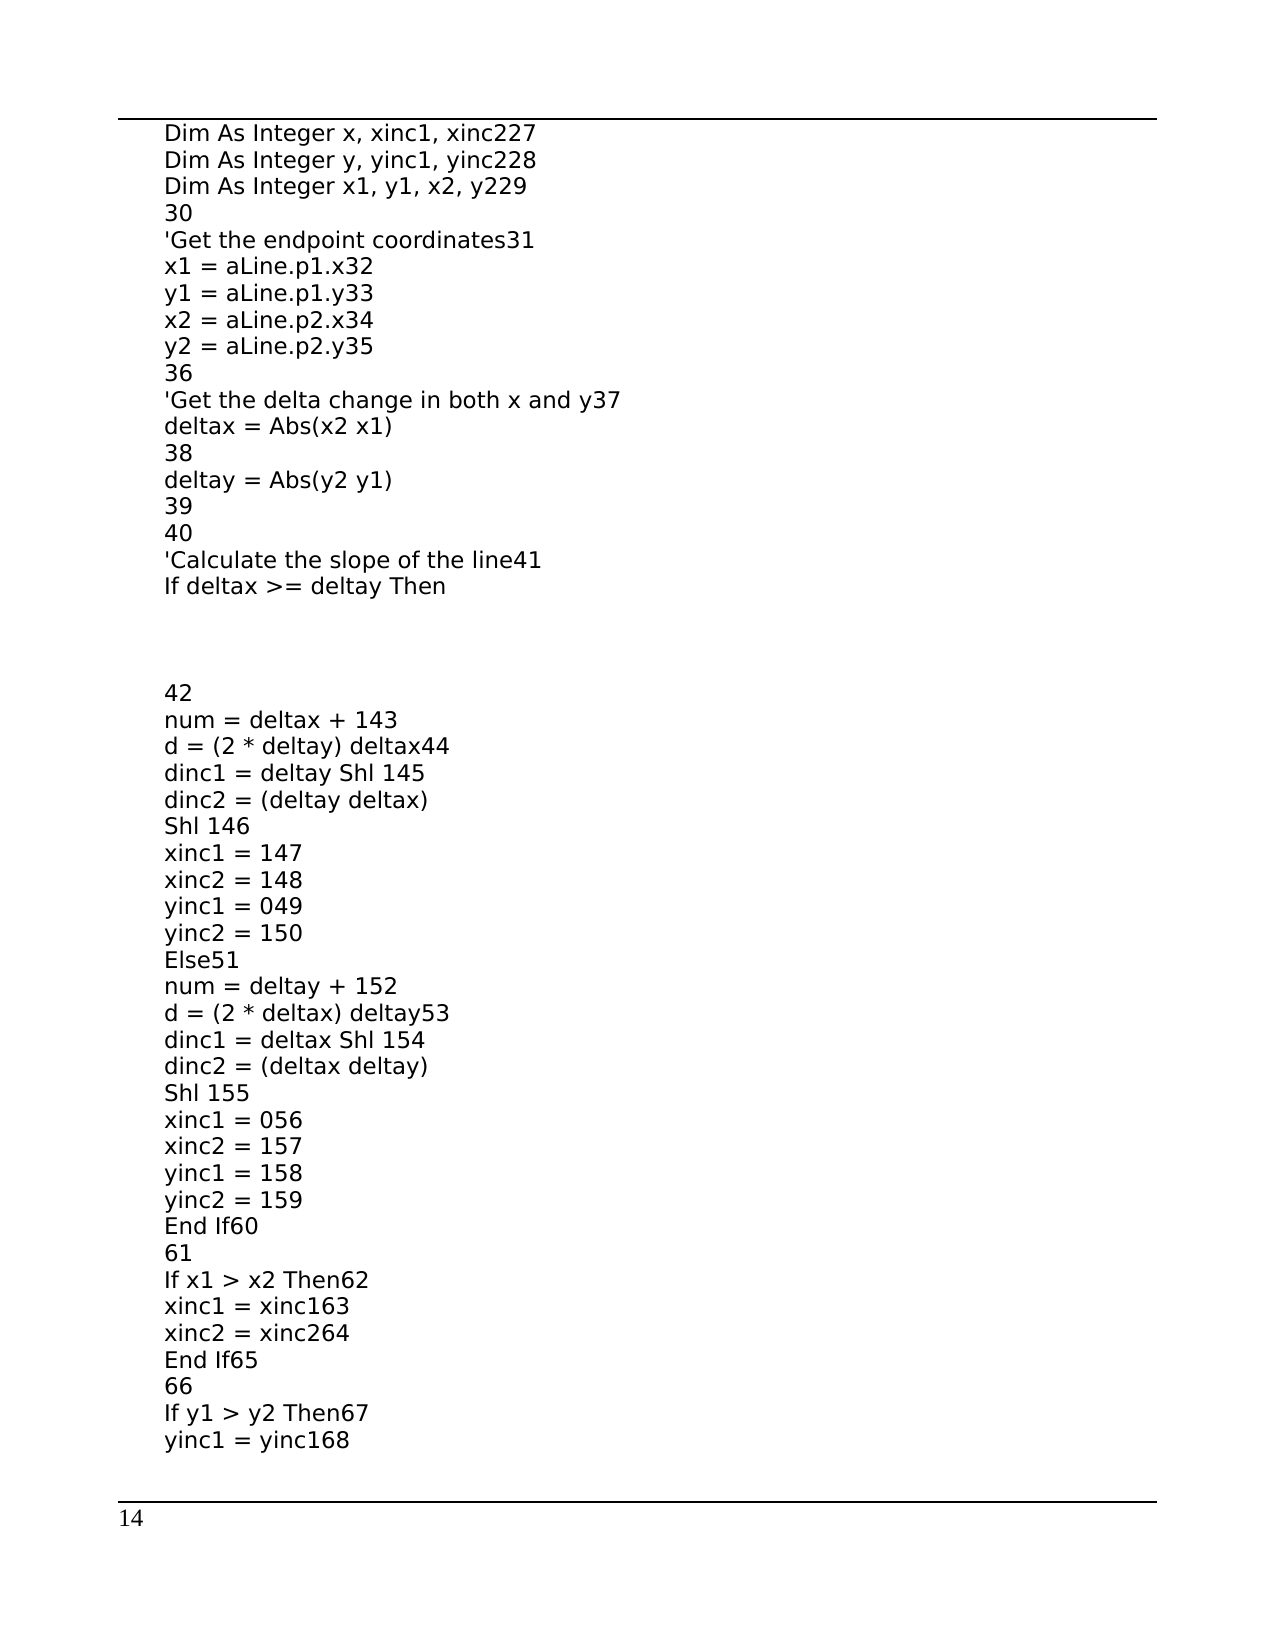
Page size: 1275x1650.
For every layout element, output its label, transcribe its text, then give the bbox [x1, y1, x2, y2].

text 'Get the delta change in both x and y37 [118, 387, 1157, 413]
text 42 [118, 680, 1157, 707]
text xinc1 = 147 [118, 840, 1157, 867]
text If x1 > x2 Then62 [118, 1267, 1157, 1293]
text xinc1 = xinc163 [118, 1293, 1157, 1320]
text xinc2 = xinc264 [118, 1320, 1157, 1347]
text Else51 [118, 947, 1157, 973]
text 30 [118, 200, 1157, 227]
text dinc1 = deltay Shl 145 [118, 760, 1157, 787]
text 66 [118, 1373, 1157, 1400]
text If deltax >= deltay Then [118, 573, 1157, 600]
text 'Get the endpoint coordinates31 [118, 227, 1157, 253]
text End If65 [118, 1347, 1157, 1373]
text deltay = Abs(y2 y1) [118, 467, 1157, 493]
text yinc1 = yinc168 [118, 1427, 1157, 1453]
text Shl 146 [118, 813, 1157, 840]
text dinc2 = (deltax deltay) [118, 1053, 1157, 1080]
text yinc1 = 049 [118, 893, 1157, 920]
text yinc2 = 159 [118, 1187, 1157, 1213]
text 36 [118, 360, 1157, 387]
text d = (2 * deltay) deltax44 [118, 733, 1157, 760]
text dinc2 = (deltay deltax) [118, 787, 1157, 813]
text Dim As Integer x1, y1, x2, y229 [118, 173, 1157, 200]
text yinc2 = 150 [118, 920, 1157, 947]
text 61 [118, 1240, 1157, 1267]
text deltax = Abs(x2 x1) [118, 413, 1157, 440]
text xinc2 = 157 [118, 1133, 1157, 1160]
text yinc1 = 158 [118, 1160, 1157, 1187]
text y1 = aLine.p1.y33 [118, 280, 1157, 307]
text xinc1 = 056 [118, 1107, 1157, 1133]
text Dim As Integer y, yinc1, yinc228 [118, 147, 1157, 173]
text 'Calculate the slope of the line41 [118, 547, 1157, 573]
text x2 = aLine.p2.x34 [118, 307, 1157, 333]
text End If60 [118, 1213, 1157, 1240]
text y2 = aLine.p2.y35 [118, 333, 1157, 360]
text Dim As Integer x, xinc1, xinc227 [118, 120, 1157, 147]
text If y1 > y2 Then67 [118, 1400, 1157, 1427]
text Shl 155 [118, 1080, 1157, 1107]
text 40 [118, 520, 1157, 547]
text 38 [118, 440, 1157, 467]
text xinc2 = 148 [118, 867, 1157, 893]
text num = deltay + 152 [118, 973, 1157, 1000]
text dinc1 = deltax Shl 154 [118, 1027, 1157, 1053]
text 39 [118, 493, 1157, 520]
text num = deltax + 143 [118, 707, 1157, 733]
text d = (2 * deltax) deltay53 [118, 1000, 1157, 1027]
text x1 = aLine.p1.x32 [118, 253, 1157, 280]
